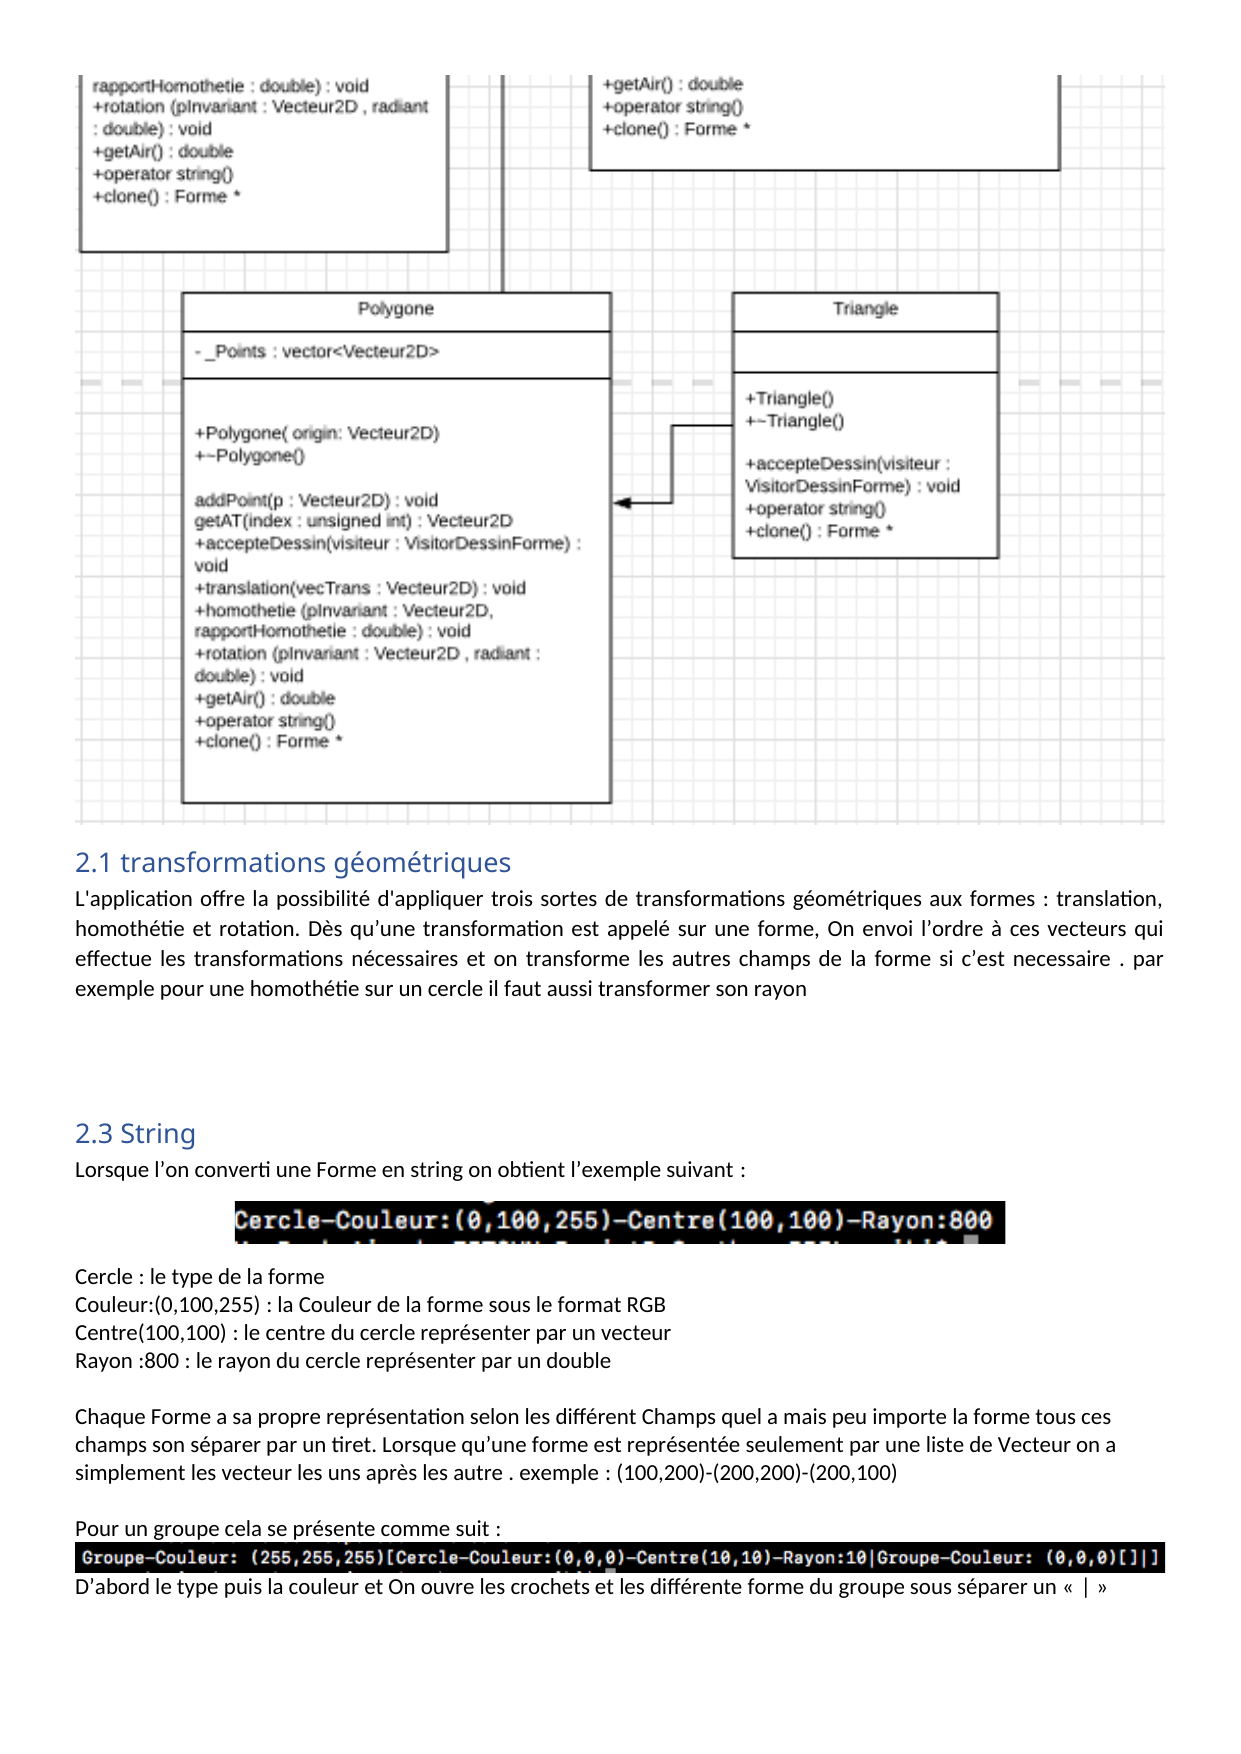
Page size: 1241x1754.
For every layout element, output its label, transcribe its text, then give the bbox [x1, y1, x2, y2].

text Centre(100,100) : le centre du cercle représenter par un vecteur [75, 1318, 1165, 1346]
text Lorsque l’on converti une Forme en string on obtient l’exemple suivant : [75, 1155, 1165, 1183]
text Pour un groupe cela se présente comme suit : [75, 1514, 1165, 1542]
text L'application offre la possibilité d'appliquer trois sortes de transformations géométriques aux formes : translation, homothétie et rotation. Dès qu’une transformation est appelé sur une forme, On envoi l’ordre à ces vecteurs qui effectue les transformations nécessaires et on transforme les autres champs de la forme si c’est necessaire . par exemple pour une homothétie sur un cercle il faut aussi transformer son rayon [75, 884, 1165, 1002]
text Rayon :800 : le rayon du cercle représenter par un double [75, 1346, 1165, 1374]
picture [234, 1201, 1006, 1244]
picture [75, 1542, 1166, 1573]
picture [75, 75, 1166, 825]
text Chaque Forme a sa propre représentation selon les différent Champs quel a mais peu importe la forme tous ces champs son séparer par un tiret. Lorsque qu’une forme est représentée seulement par une liste de Vecteur on a simplement les vecteur les uns après les autre . exemple : (100,200)-(200,200)-(200,100) [75, 1402, 1165, 1486]
text Cercle : le type de la forme [75, 1262, 1165, 1290]
text Couleur:(0,100,255) : la Couleur de la forme sous le format RGB [75, 1290, 1165, 1318]
subtitle 2.3 String [75, 1115, 1165, 1152]
text D’abord le type puis la couleur et On ouvre les crochets et les différente forme du groupe sous séparer un « | » [75, 1573, 1165, 1600]
subtitle 2.1 transformations géométriques [75, 844, 1165, 881]
